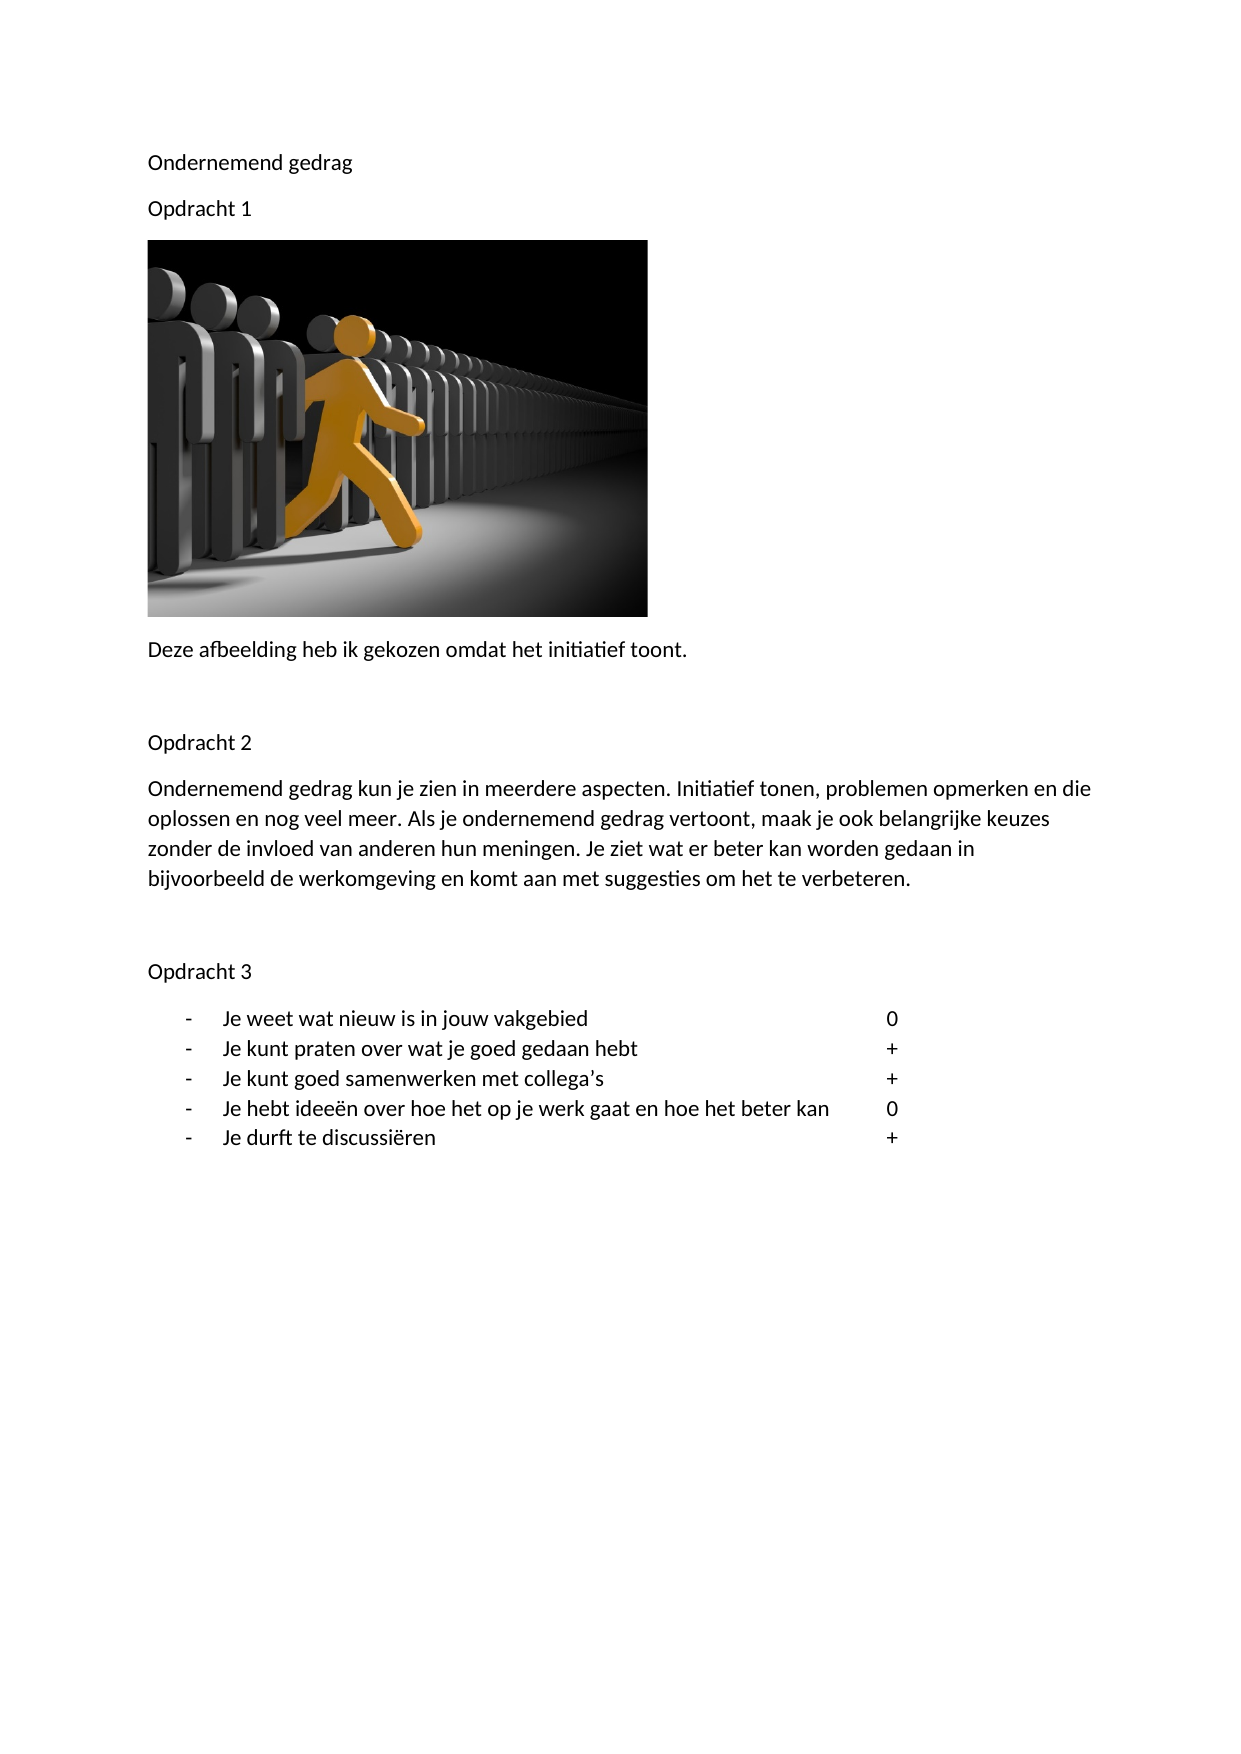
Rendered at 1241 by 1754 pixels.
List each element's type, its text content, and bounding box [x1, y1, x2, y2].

list Je kunt praten over wat je goed gedaan hebt + [185, 1034, 1093, 1062]
list Je hebt ideeën over hoe het op je werk gaat en hoe het beter kan 0 [185, 1094, 1093, 1122]
text Opdracht 3 [148, 957, 1093, 985]
text Ondernemend gedrag kun je zien in meerdere aspecten. Initiatief tonen, problemen opmerken en die oplossen en nog veel meer. Als je ondernemend gedrag vertoont, maak je ook belangrijke keuzes zonder de invloed van anderen hun meningen. Je ziet wat er beter kan worden gedaan in bijvoorbeeld de werkomgeving en komt aan met suggesties om het te verbeteren. [148, 774, 1093, 892]
text Opdracht 1 [148, 194, 1093, 222]
text Opdracht 2 [148, 728, 1093, 756]
list Je durft te discussiëren + [185, 1123, 1093, 1152]
text Ondernemend gedrag [148, 148, 1093, 176]
list Je kunt goed samenwerken met collega’s + [185, 1064, 1093, 1092]
list Je weet wat nieuw is in jouw vakgebied 0 [185, 1004, 1093, 1032]
text Deze afbeelding heb ik gekozen omdat het initiatief toont. [148, 635, 1093, 663]
